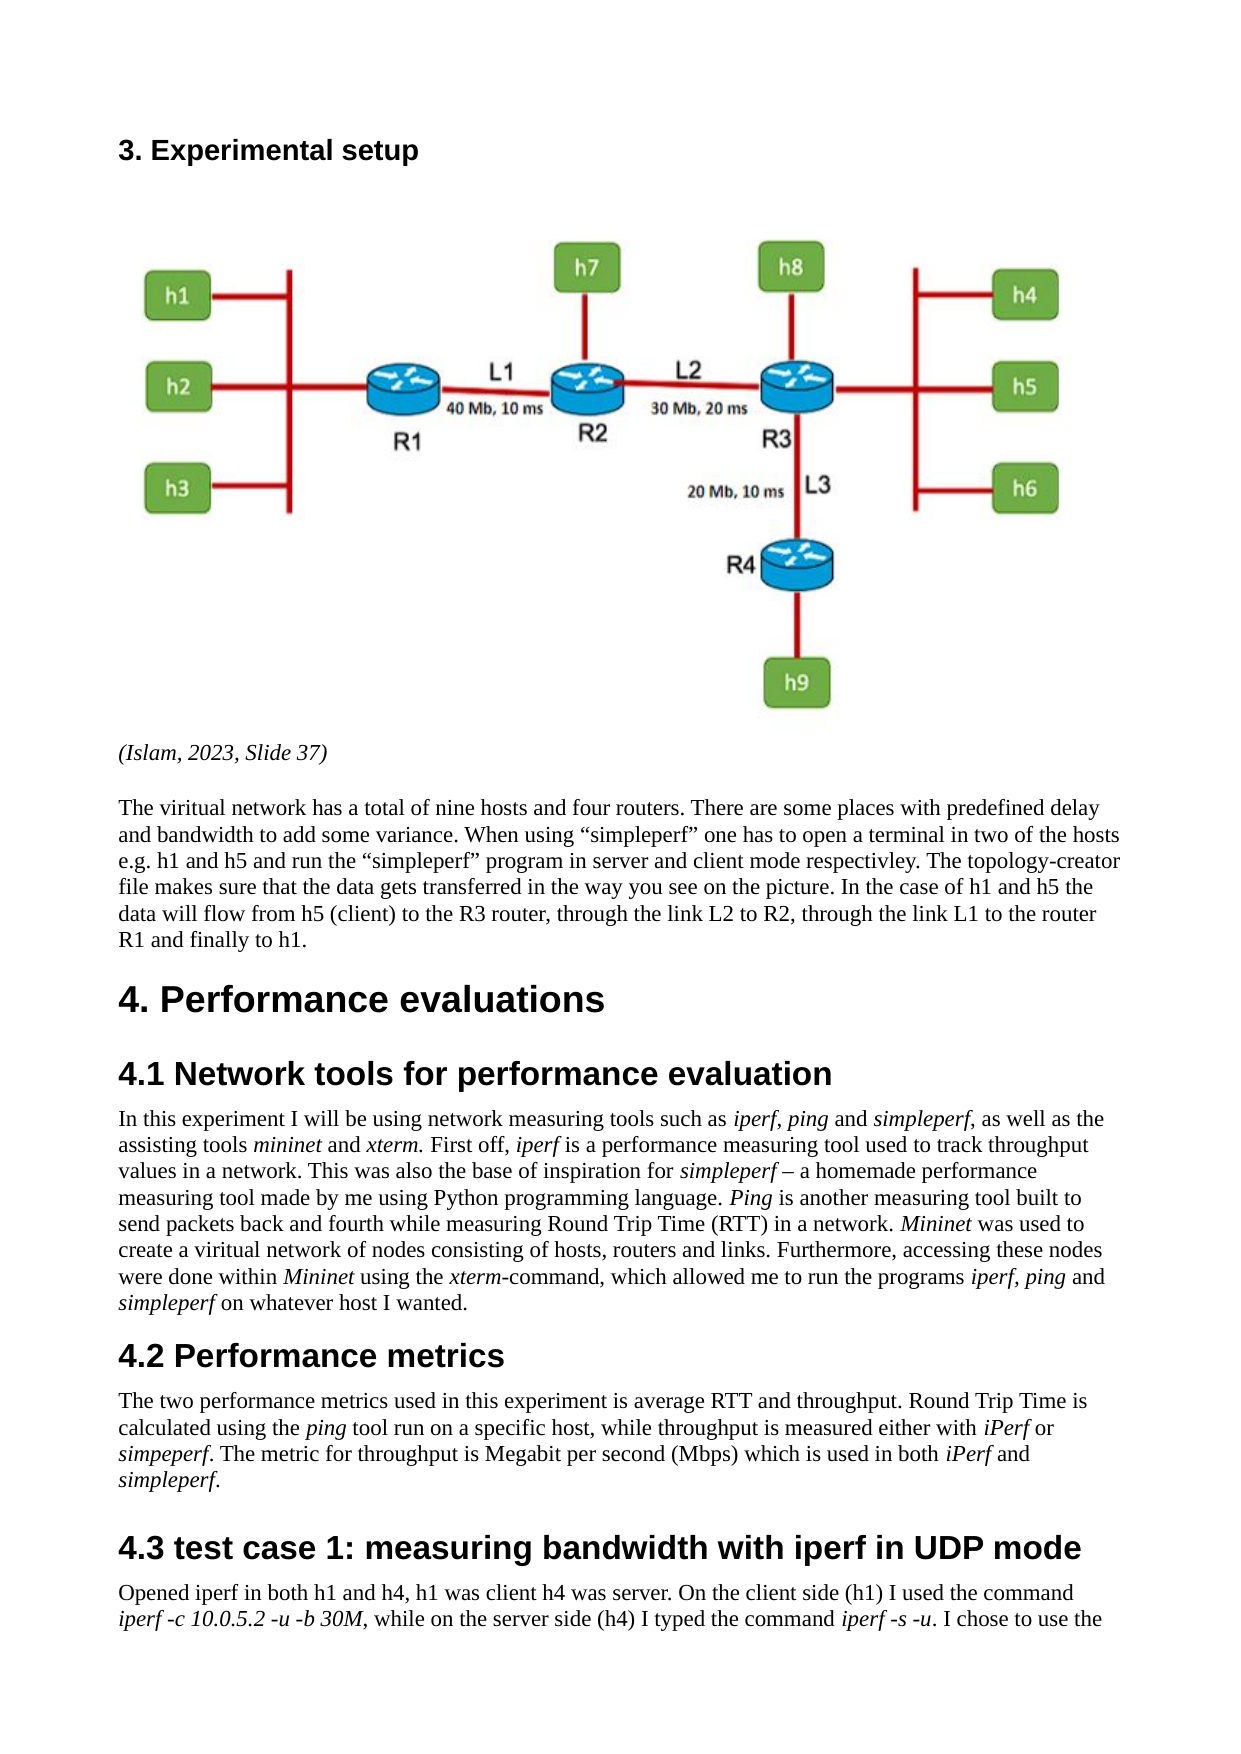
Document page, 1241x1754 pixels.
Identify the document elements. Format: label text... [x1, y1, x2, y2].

subtitle 4.1 Network tools for performance evaluation [118, 1054, 1122, 1092]
subtitle 4.3 test case 1: measuring bandwidth with iperf in UDP mode [118, 1528, 1122, 1567]
subtitle 3. Experimental setup [118, 133, 1122, 166]
text Opened iperf in both h1 and h4, h1 was client h4 was server. On the client side (h1) I used the command iperf -c 10.0.5.2 -u -b 30M, while on the server side (h4) I typed the command iperf -s -u. I chose to use the [118, 1579, 1122, 1632]
text (Islam, 2023, Slide 37) [118, 740, 1122, 766]
text In this experiment I will be using network measuring tools such as iperf, ping and simpleperf, as well as the assisting tools mininet and xterm. First off, iperf is a performance measuring tool used to track throughput values in a network. This was also the base of inspiration for simpleperf – a homemade performance measuring tool made by me using Python programming language. Ping is another measuring tool built to send packets back and fourth while measuring Round Trip Time (RTT) in a network. Mininet was used to create a viritual network of nodes consisting of hosts, routers and links. Furthermore, accessing these nodes were done within Mininet using the xterm-command, which allowed me to run the programs iperf, ping and simpleperf on whatever host I wanted. [118, 1105, 1122, 1316]
subtitle 4. Performance evaluations [118, 977, 1122, 1021]
subtitle 4.2 Performance metrics [118, 1336, 1122, 1375]
picture [118, 217, 1123, 740]
text The two performance metrics used in this experiment is average RTT and throughput. Round Trip Time is calculated using the ping tool run on a specific host, while throughput is measured either with iPerf or simpeperf. The metric for throughput is Megabit per second (Mbps) which is used in both iPerf and simpleperf. [118, 1387, 1122, 1493]
text The viritual network has a total of nine hosts and four routers. There are some places with predefined delay and bandwidth to add some variance. When using “simpleperf” one has to open a terminal in two of the hosts e.g. h1 and h5 and run the “simpleperf” program in server and client mode respectivley. The topology-creator file makes sure that the data gets transferred in the way you see on the picture. In the case of h1 and h5 the data will flow from h5 (client) to the R3 router, through the link L2 to R2, through the link L1 to the router R1 and finally to h1. [118, 794, 1122, 952]
